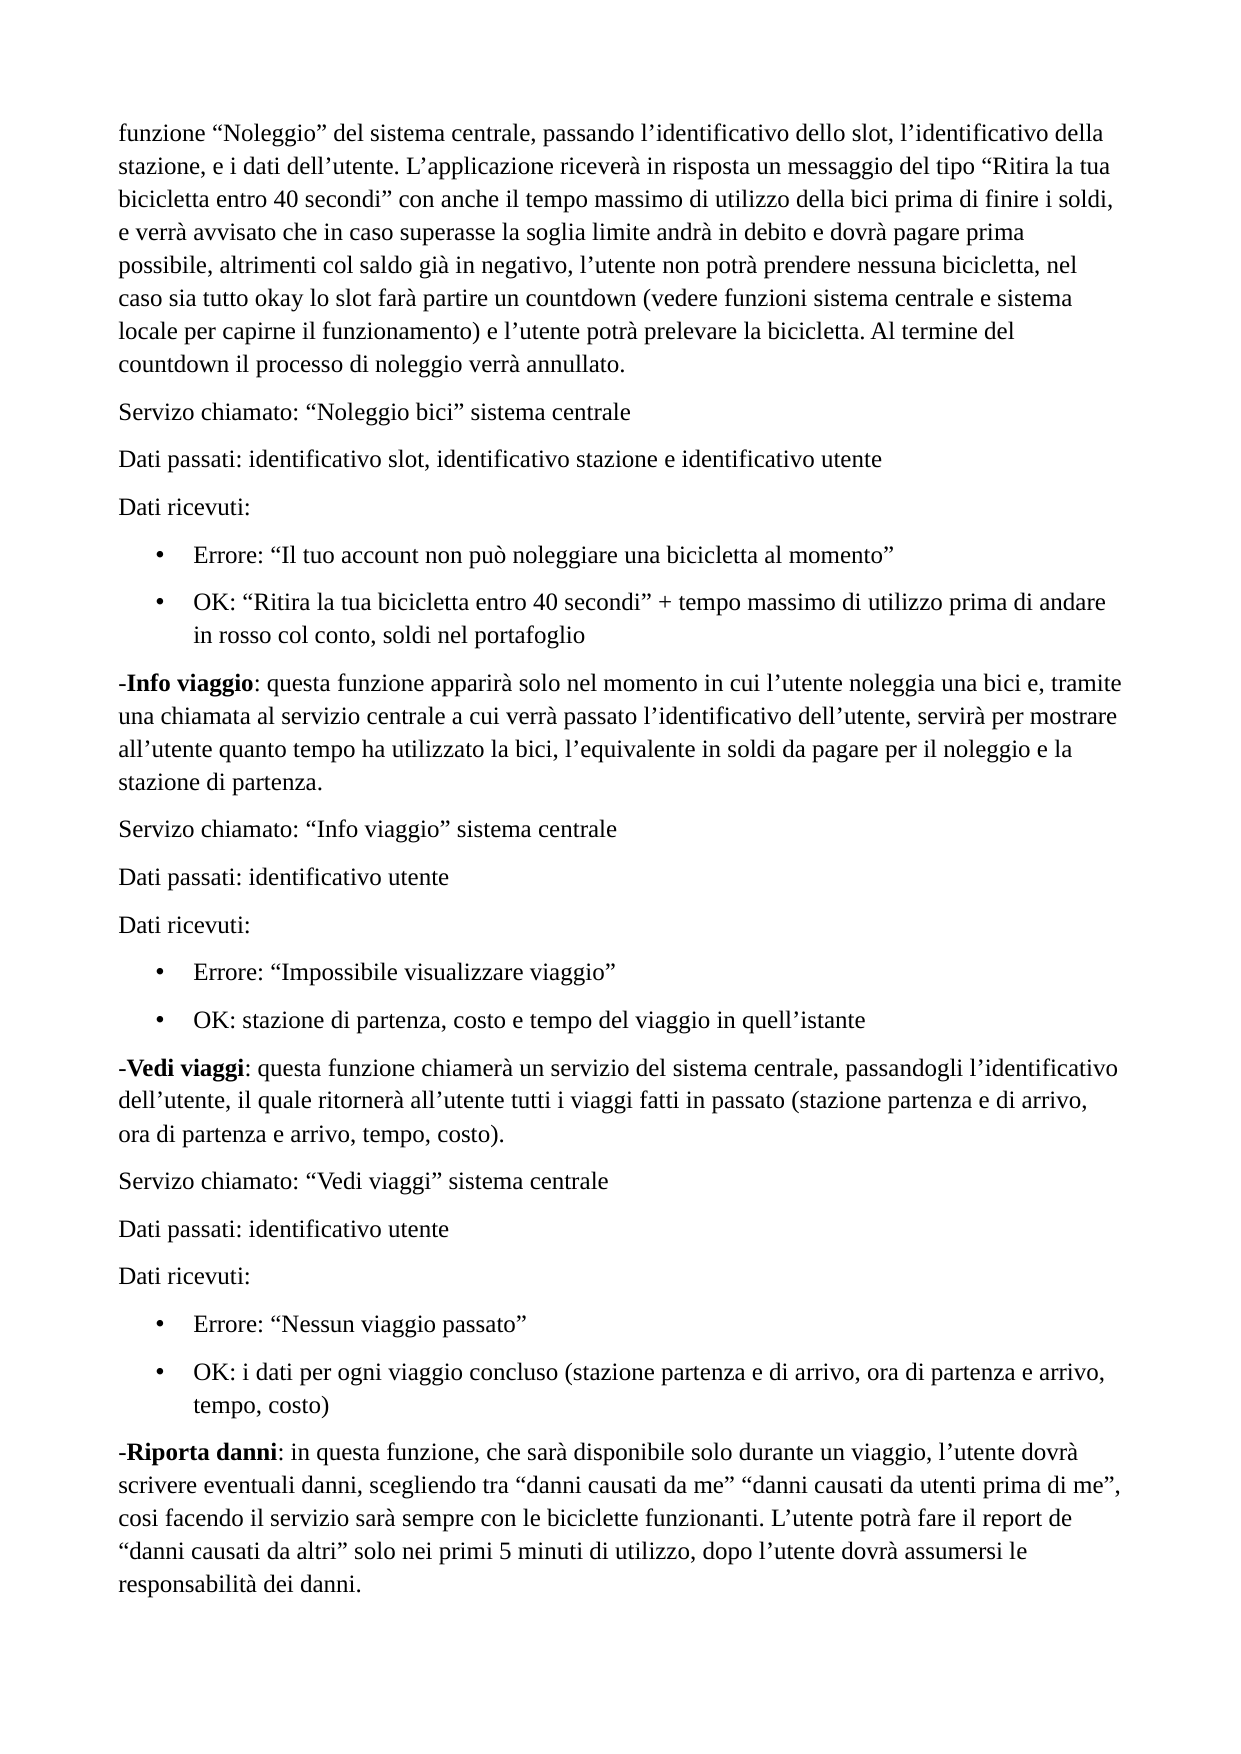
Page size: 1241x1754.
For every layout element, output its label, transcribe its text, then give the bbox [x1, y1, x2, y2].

list Errore: “Nessun viaggio passato” [156, 1309, 1122, 1338]
text -Vedi viaggi: questa funzione chiamerà un servizio del sistema centrale, passandogli l’identificativo dell’utente, il quale ritornerà all’utente tutti i viaggi fatti in passato (stazione partenza e di arrivo, ora di partenza e arrivo, tempo, costo). [118, 1053, 1122, 1147]
text funzione “Noleggio” del sistema centrale, passando l’identificativo dello slot, l’identificativo della stazione, e i dati dell’utente. L’applicazione riceverà in risposta un messaggio del tipo “Ritira la tua bicicletta entro 40 secondi” con anche il tempo massimo di utilizzo della bici prima di finire i soldi, e verrà avvisato che in caso superasse la soglia limite andrà in debito e dovrà pagare prima possibile, altrimenti col saldo già in negativo, l’utente non potrà prendere nessuna bicicletta, nel caso sia tutto okay lo slot farà partire un countdown (vedere funzioni sistema centrale e sistema locale per capirne il funzionamento) e l’utente potrà prelevare la bicicletta. Al termine del countdown il processo di noleggio verrà annullato. [118, 118, 1122, 378]
text Dati passati: identificativo utente [118, 1214, 1122, 1243]
text Dati passati: identificativo utente [118, 862, 1122, 891]
text -Info viaggio: questa funzione apparirà solo nel momento in cui l’utente noleggia una bici e, tramite una chiamata al servizio centrale a cui verrà passato l’identificativo dell’utente, servirà per mostrare all’utente quanto tempo ha utilizzato la bici, l’equivalente in soldi da pagare per il noleggio e la stazione di partenza. [118, 668, 1122, 796]
text Dati ricevuti: [118, 492, 1122, 521]
text Dati passati: identificativo slot, identificativo stazione e identificativo utente [118, 444, 1122, 473]
list OK: “Ritira la tua bicicletta entro 40 secondi” + tempo massimo di utilizzo prima di andare in rosso col conto, soldi nel portafoglio [156, 587, 1122, 649]
text Dati ricevuti: [118, 910, 1122, 938]
text Servizo chiamato: “Vedi viaggi” sistema centrale [118, 1166, 1122, 1195]
list OK: i dati per ogni viaggio concluso (stazione partenza e di arrivo, ora di partenza e arrivo, tempo, costo) [156, 1357, 1122, 1418]
text -Riporta danni: in questa funzione, che sarà disponibile solo durante un viaggio, l’utente dovrà scrivere eventuali danni, scegliendo tra “danni causati da me” “danni causati da utenti prima di me”, cosi facendo il servizio sarà sempre con le biciclette funzionanti. L’utente potrà fare il report de “danni causati da altri” solo nei primi 5 minuti di utilizzo, dopo l’utente dovrà assumersi le responsabilità dei danni. [118, 1437, 1122, 1598]
text Servizo chiamato: “Info viaggio” sistema centrale [118, 814, 1122, 843]
list Errore: “Impossibile visualizzare viaggio” [156, 957, 1122, 986]
text Dati ricevuti: [118, 1261, 1122, 1290]
list Errore: “Il tuo account non può noleggiare una bicicletta al momento” [156, 540, 1122, 568]
text Servizo chiamato: “Noleggio bici” sistema centrale [118, 397, 1122, 426]
list OK: stazione di partenza, costo e tempo del viaggio in quell’istante [156, 1005, 1122, 1034]
